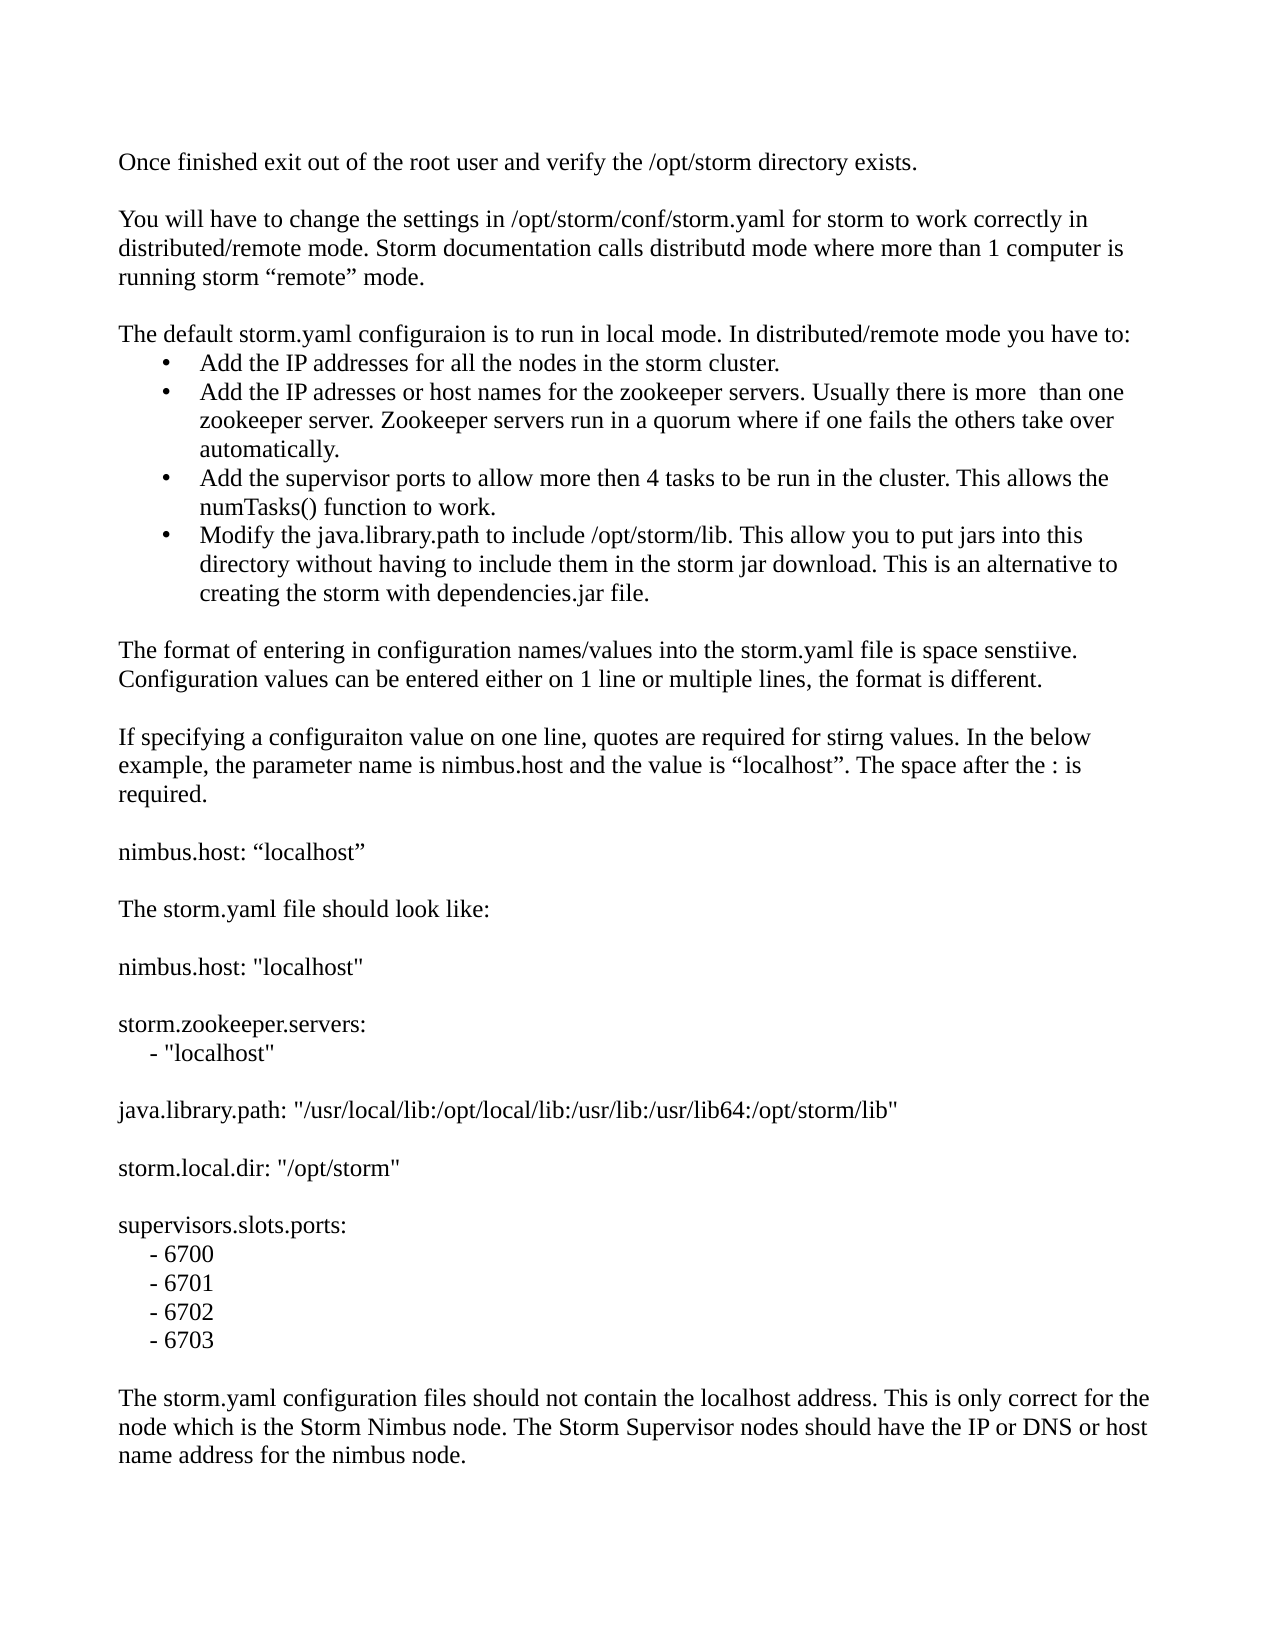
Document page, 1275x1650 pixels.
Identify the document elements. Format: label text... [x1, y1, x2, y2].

text - 6700 [118, 1239, 1157, 1268]
text nimbus.host: "localhost" [118, 952, 1157, 981]
text storm.zookeeper.servers: [118, 1009, 1157, 1038]
text - 6701 [118, 1268, 1157, 1297]
list Add the supervisor ports to allow more then 4 tasks to be run in the cluster. This allows the numTasks() function to work. [162, 463, 1157, 521]
text java.library.path: "/usr/local/lib:/opt/local/lib:/usr/lib:/usr/lib64:/opt/storm/lib" [118, 1096, 1157, 1124]
text - "localhost" [118, 1038, 1157, 1067]
text The storm.yaml configuration files should not contain the localhost address. This is only correct for the node which is the Storm Nimbus node. The Storm Supervisor nodes should have the IP or DNS or host name address for the nimbus node. [118, 1383, 1157, 1469]
list Add the IP addresses for all the nodes in the storm cluster. [162, 348, 1157, 377]
text You will have to change the settings in /opt/storm/conf/storm.yaml for storm to work correctly in distributed/remote mode. Storm documentation calls distributd mode where more than 1 computer is running storm “remote” mode. [118, 204, 1157, 291]
text Once finished exit out of the root user and verify the /opt/storm directory exists. [118, 147, 1157, 176]
text The format of entering in configuration names/values into the storm.yaml file is space senstiive. Configuration values can be entered either on 1 line or multiple lines, the format is different. [118, 636, 1157, 693]
text The storm.yaml file should look like: [118, 894, 1157, 923]
text The default storm.yaml configuraion is to run in local mode. In distributed/remote mode you have to: [118, 319, 1157, 348]
text nimbus.host: “localhost” [118, 837, 1157, 866]
text - 6703 [118, 1326, 1157, 1354]
text If specifying a configuraiton value on one line, quotes are required for stirng values. In the below example, the parameter name is nimbus.host and the value is “localhost”. The space after the : is required. [118, 722, 1157, 808]
text storm.local.dir: "/opt/storm" [118, 1153, 1157, 1182]
list Add the IP adresses or host names for the zookeeper servers. Usually there is more than one zookeeper server. Zookeeper servers run in a quorum where if one fails the others take over automatically. [162, 377, 1157, 463]
text supervisors.slots.ports: [118, 1211, 1157, 1239]
text - 6702 [118, 1297, 1157, 1326]
list Modify the java.library.path to include /opt/storm/lib. This allow you to put jars into this directory without having to include them in the storm jar download. This is an alternative to creating the storm with dependencies.jar file. [162, 521, 1157, 607]
